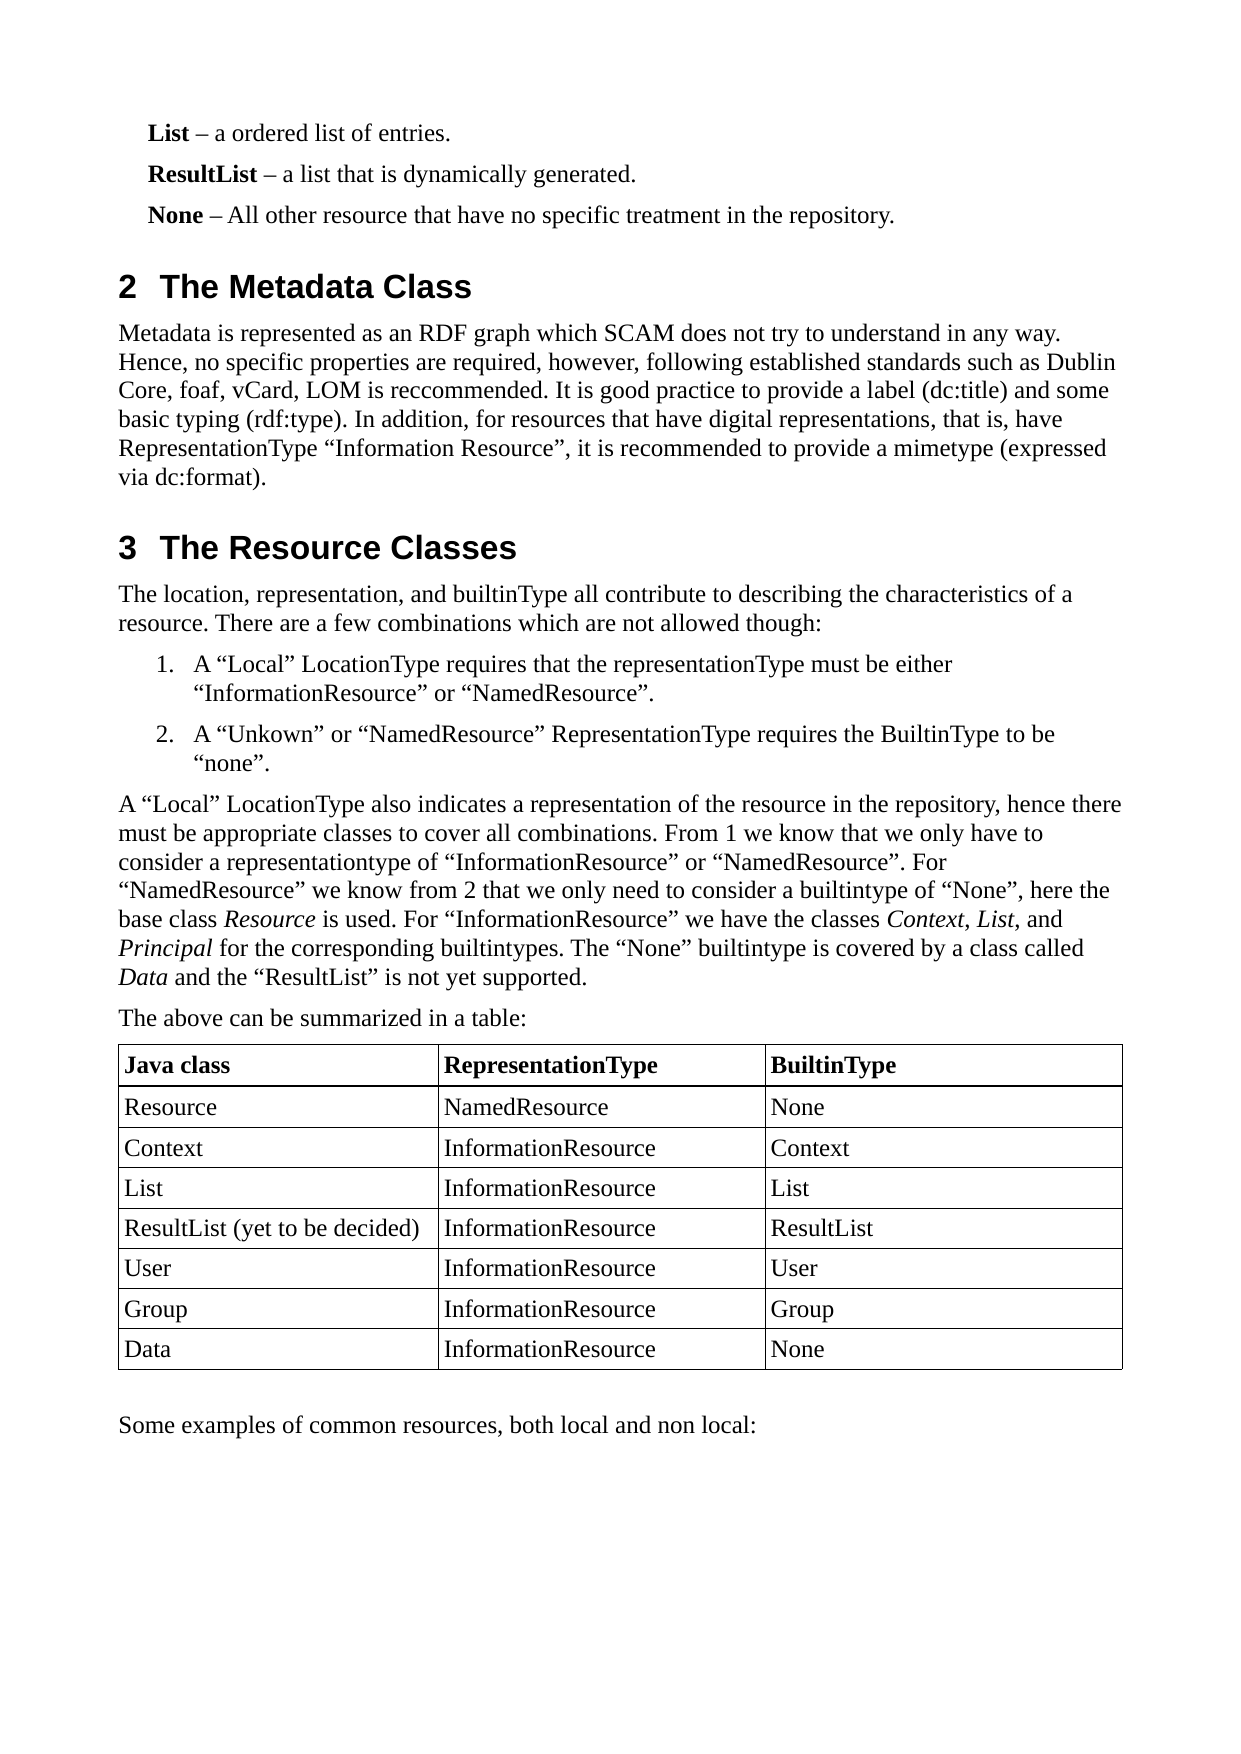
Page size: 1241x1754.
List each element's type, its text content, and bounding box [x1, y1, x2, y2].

table_cell Context [119, 1128, 438, 1167]
table_cell InformationResource [439, 1209, 765, 1248]
subtitle The Resource Classes [118, 528, 1122, 567]
table_cell List [119, 1168, 438, 1207]
table_cell ResultList (yet to be decided) [119, 1209, 438, 1248]
table_header Java class [119, 1045, 438, 1084]
table_cell InformationResource [439, 1329, 765, 1369]
text None – All other resource that have no specific treatment in the repository. [148, 201, 1122, 229]
table_cell NamedResource [439, 1087, 765, 1127]
table_cell InformationResource [439, 1168, 765, 1207]
table_cell Group [766, 1289, 1122, 1328]
text List – a ordered list of entries. [148, 118, 1122, 147]
text A “Local” LocationType also indicates a representation of the resource in the repository, hence there must be appropriate classes to cover all combinations. From 1 we know that we only have to consider a representationtype of “InformationResource” or “NamedResource”. For “NamedResource” we know from 2 that we only need to consider a builtintype of “None”, here the base class Resource is used. For “InformationResource” we have the classes Context, List, and Principal for the corresponding builtintypes. The “None” builtintype is covered by a class called Data and the “ResultList” is not yet supported. [118, 789, 1122, 990]
table_cell List [766, 1168, 1122, 1207]
list A “Local” LocationType requires that the representationType must be either “InformationResource” or “NamedResource”. [156, 649, 1122, 707]
table_cell User [119, 1249, 438, 1288]
text Metadata is represented as an RDF graph which SCAM does not try to understand in any way. Hence, no specific properties are required, however, following established standards such as Dublin Core, foaf, vCard, LOM is reccommended. It is good practice to provide a label (dc:title) and some basic typing (rdf:type). In addition, for resources that have digital representations, that is, have RepresentationType “Information Resource”, it is recommended to provide a mimetype (expressed via dc:format). [118, 318, 1122, 491]
table_cell Context [766, 1128, 1122, 1167]
text ResultList – a list that is dynamically generated. [148, 159, 1122, 188]
text The location, representation, and builtinType all contribute to describing the characteristics of a resource. There are a few combinations which are not allowed though: [118, 579, 1122, 637]
list A “Unkown” or “NamedResource” RepresentationType requires the BuiltinType to be “none”. [156, 719, 1122, 777]
table_cell InformationResource [439, 1289, 765, 1328]
table_cell Group [119, 1289, 438, 1328]
table_cell None [766, 1329, 1122, 1369]
text Some examples of common resources, both local and non local: [118, 1410, 1122, 1439]
table_cell InformationResource [439, 1128, 765, 1167]
table_cell User [766, 1249, 1122, 1288]
table_cell Resource [119, 1087, 438, 1127]
table_header RepresentationType [439, 1045, 765, 1084]
text The above can be summarized in a table: [118, 1003, 1122, 1032]
table_cell ResultList [766, 1209, 1122, 1248]
table_cell InformationResource [439, 1249, 765, 1288]
table_cell Data [119, 1329, 438, 1369]
table_cell None [766, 1087, 1122, 1127]
subtitle The Metadata Class [118, 267, 1122, 306]
table_header BuiltinType [766, 1045, 1122, 1084]
